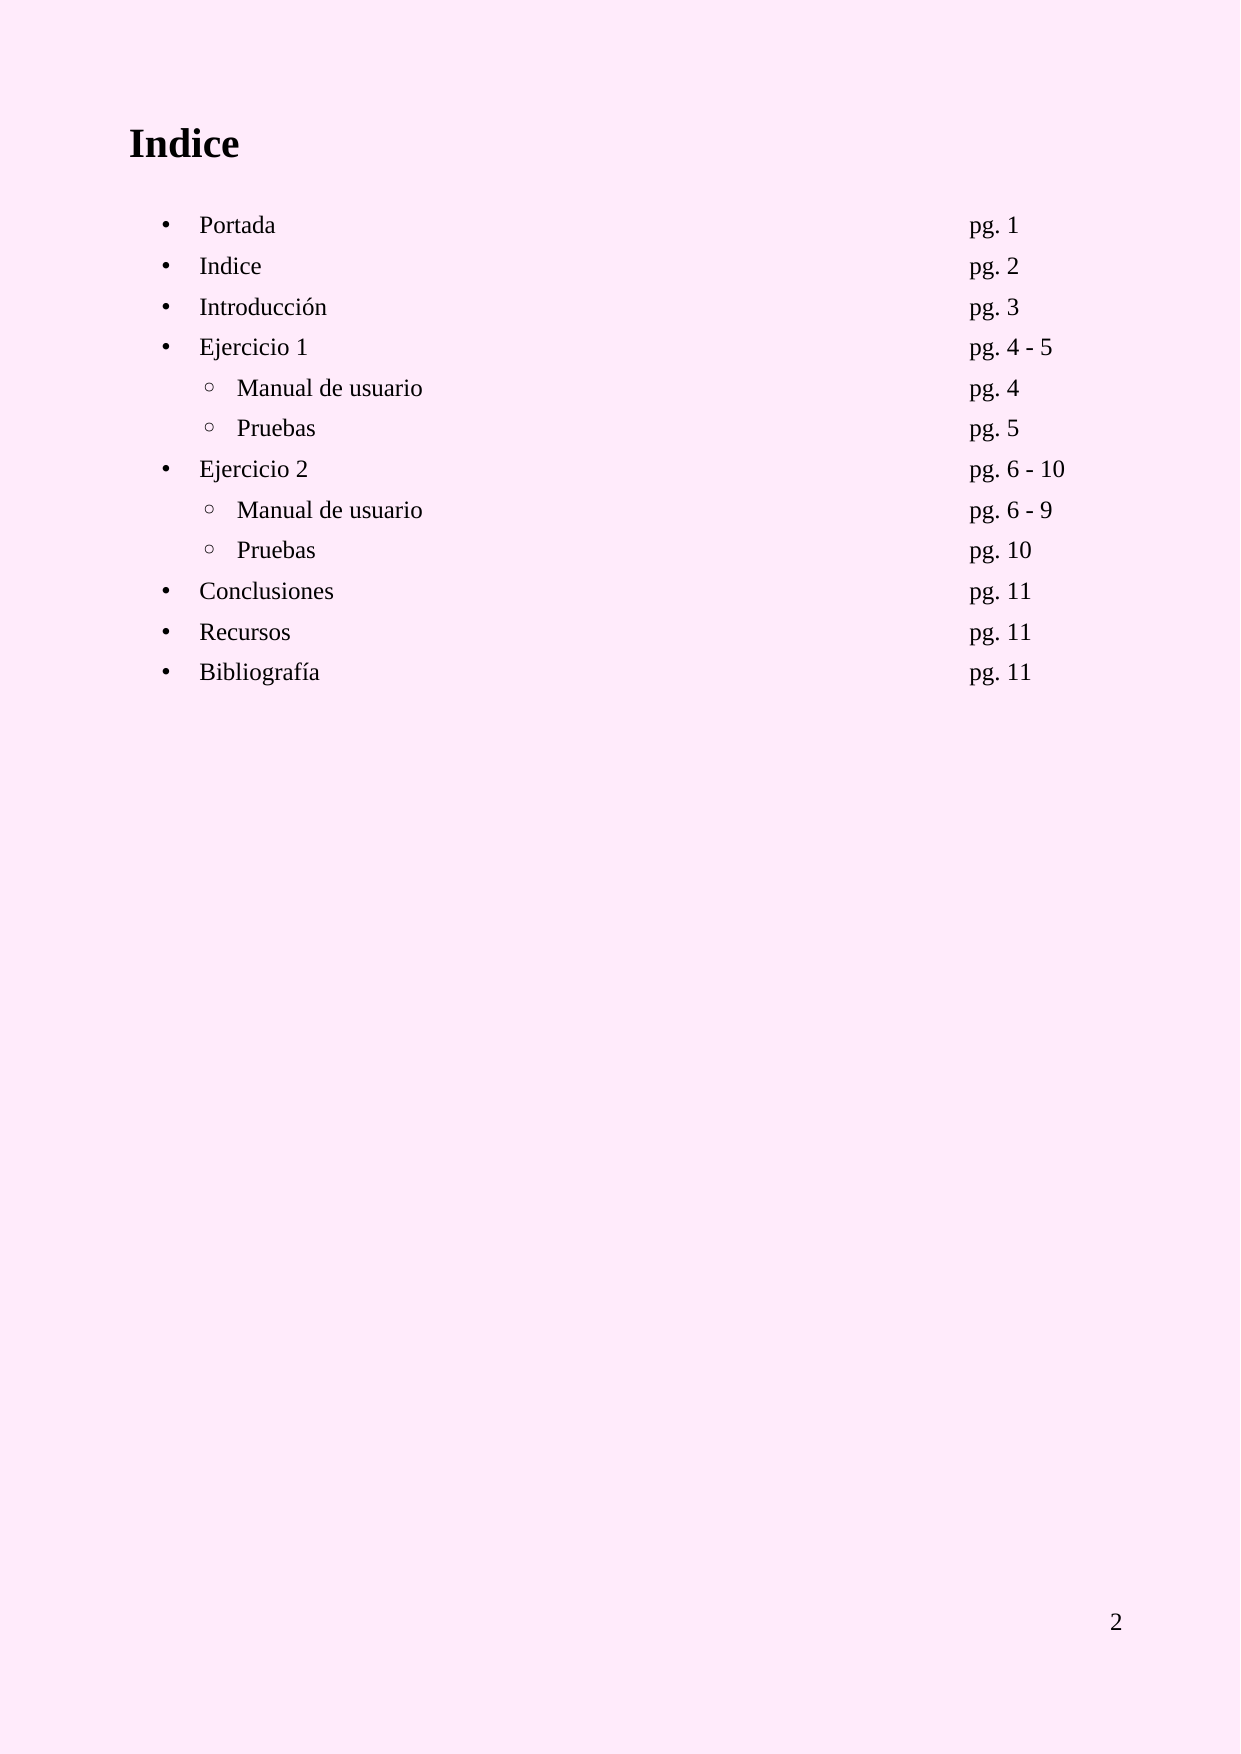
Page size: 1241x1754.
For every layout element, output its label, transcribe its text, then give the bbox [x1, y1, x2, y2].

table_header Portada [118, 204, 963, 245]
table_cell pg. 11 [963, 651, 1122, 692]
table_cell Pruebas [118, 529, 963, 570]
table_cell pg. 11 [963, 611, 1122, 651]
table_cell Manual de usuario [118, 489, 963, 529]
table_header pg. 1 [963, 204, 1122, 245]
table_cell Manual de usuario [118, 367, 963, 407]
table_cell Introducción [118, 286, 963, 326]
table_cell pg. 3 [963, 286, 1122, 326]
table_cell Conclusiones [118, 570, 963, 611]
table_cell pg. 4 - 5 [963, 326, 1122, 367]
table_cell pg. 6 - 10 [963, 448, 1122, 489]
table_cell Pruebas [118, 408, 963, 448]
table_cell Bibliografía [118, 651, 963, 692]
table_cell Indice [118, 245, 963, 286]
table_cell pg. 2 [963, 245, 1122, 286]
table_cell Ejercicio 1 [118, 326, 963, 367]
table_cell pg. 4 [963, 367, 1122, 407]
table_cell pg. 6 - 9 [963, 489, 1122, 529]
table_cell Ejercicio 2 [118, 448, 963, 489]
table_cell Recursos [118, 611, 963, 651]
table_cell pg. 10 [963, 529, 1122, 570]
table_cell pg. 5 [963, 408, 1122, 448]
text Indice [118, 118, 1122, 166]
table_cell pg. 11 [963, 570, 1122, 611]
